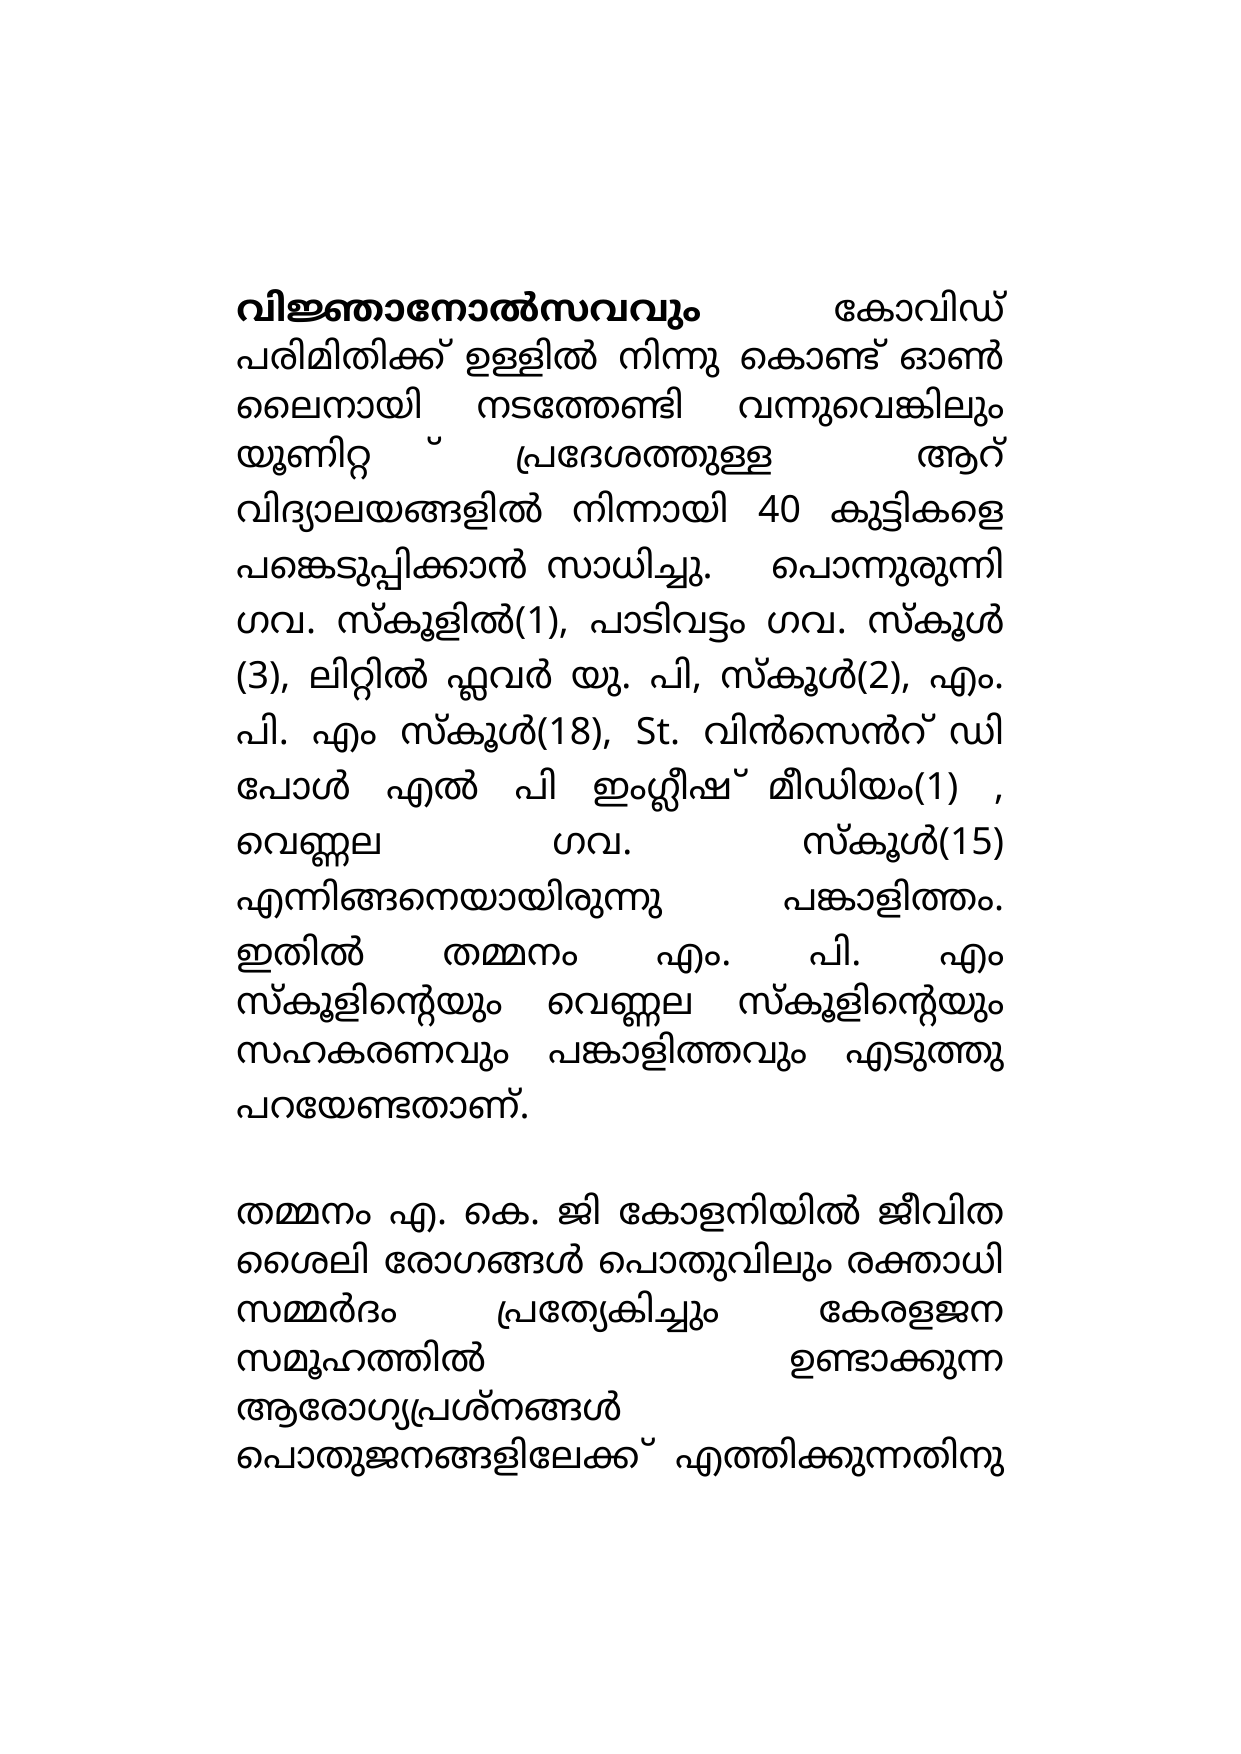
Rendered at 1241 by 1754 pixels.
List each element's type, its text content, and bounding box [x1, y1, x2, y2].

text വിജ്ഞാനോല്‍സവവും കോവിഡ് പരിമിതിക്ക് ഉള്ളില്‍ നിന്നു കൊണ്ട് ഓണ്‍ലൈനായി നടത്തേണ്ടി വന്നുവെങ്കിലും യൂണിറ്റ് പ്രദേശത്തുള്ള ആറ് വിദ്യാലയങ്ങളില്‍ നിന്നായി 40 കുട്ടികളെ പങ്കെടുപ്പിക്കാന്‍ സാധിച്ചു. പൊന്നുരുന്നി ഗവ. സ്കൂളില്‍(1), പാടിവട്ടം ഗവ. സ്കൂള്‍(3), ലിറ്റില്‍ ഫ്ലവര്‍ യു. പി, സ്കൂള്‍(2), എം. പി. എം സ്കൂള്‍(18), St. വിൻസെൻറ് ഡി പോൾ എൽ പി ഇംഗ്ലീഷ് മീഡിയം(1) , വെണ്ണല ഗവ. സ്കൂള്‍(15) എന്നിങ്ങനെയായിരുന്നു പങ്കാളിത്തം. ഇതില്‍ തമ്മനം എം. പി. എം സ്കൂളിന്റെയും വെണ്ണല സ്കൂളിന്റെയും സഹകരണവും പങ്കാളിത്തവും എടുത്തു പറയേണ്ടതാണ്. [236, 287, 1004, 1133]
text തമ്മനം എ. കെ. ജി കോളനിയില്‍ ജീവിത ശൈലി രോഗങ്ങള്‍ പൊതുവിലും രക്താധി സമ്മര്‍ദം പ്രത്യേകിച്ചും കേരളജന സമൂഹത്തില്‍ ഉണ്ടാക്കുന്ന ആരോഗ്യപ്രശ്നങ്ങള്‍ പൊതുജനങ്ങളിലേക്ക് എത്തിക്കുന്നതിനു [236, 1184, 1004, 1484]
